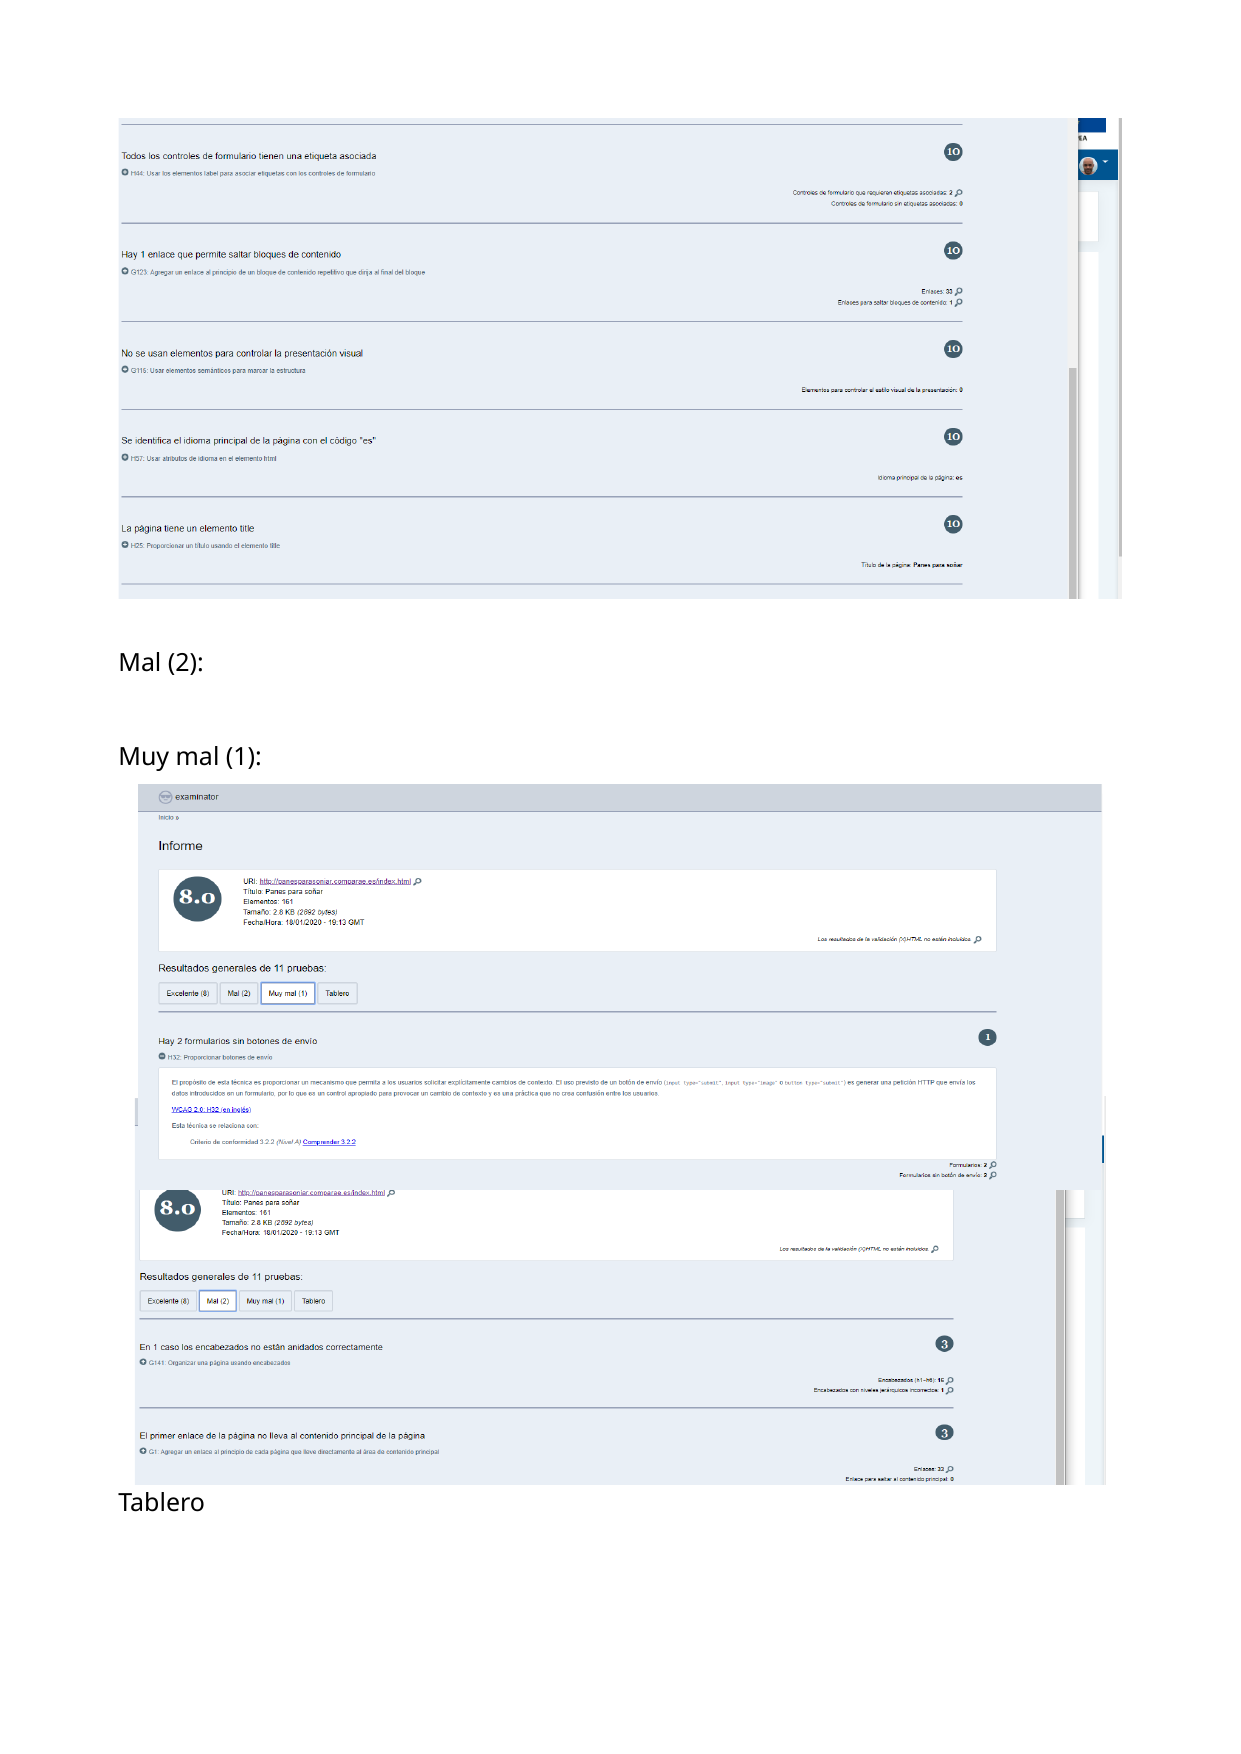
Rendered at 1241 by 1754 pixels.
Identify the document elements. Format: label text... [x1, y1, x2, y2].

text Mal (2): [118, 645, 1122, 679]
text Muy mal (1): [118, 738, 1122, 772]
picture [118, 118, 1122, 599]
picture [134, 784, 1106, 1485]
text Tablero [118, 1109, 1122, 1519]
